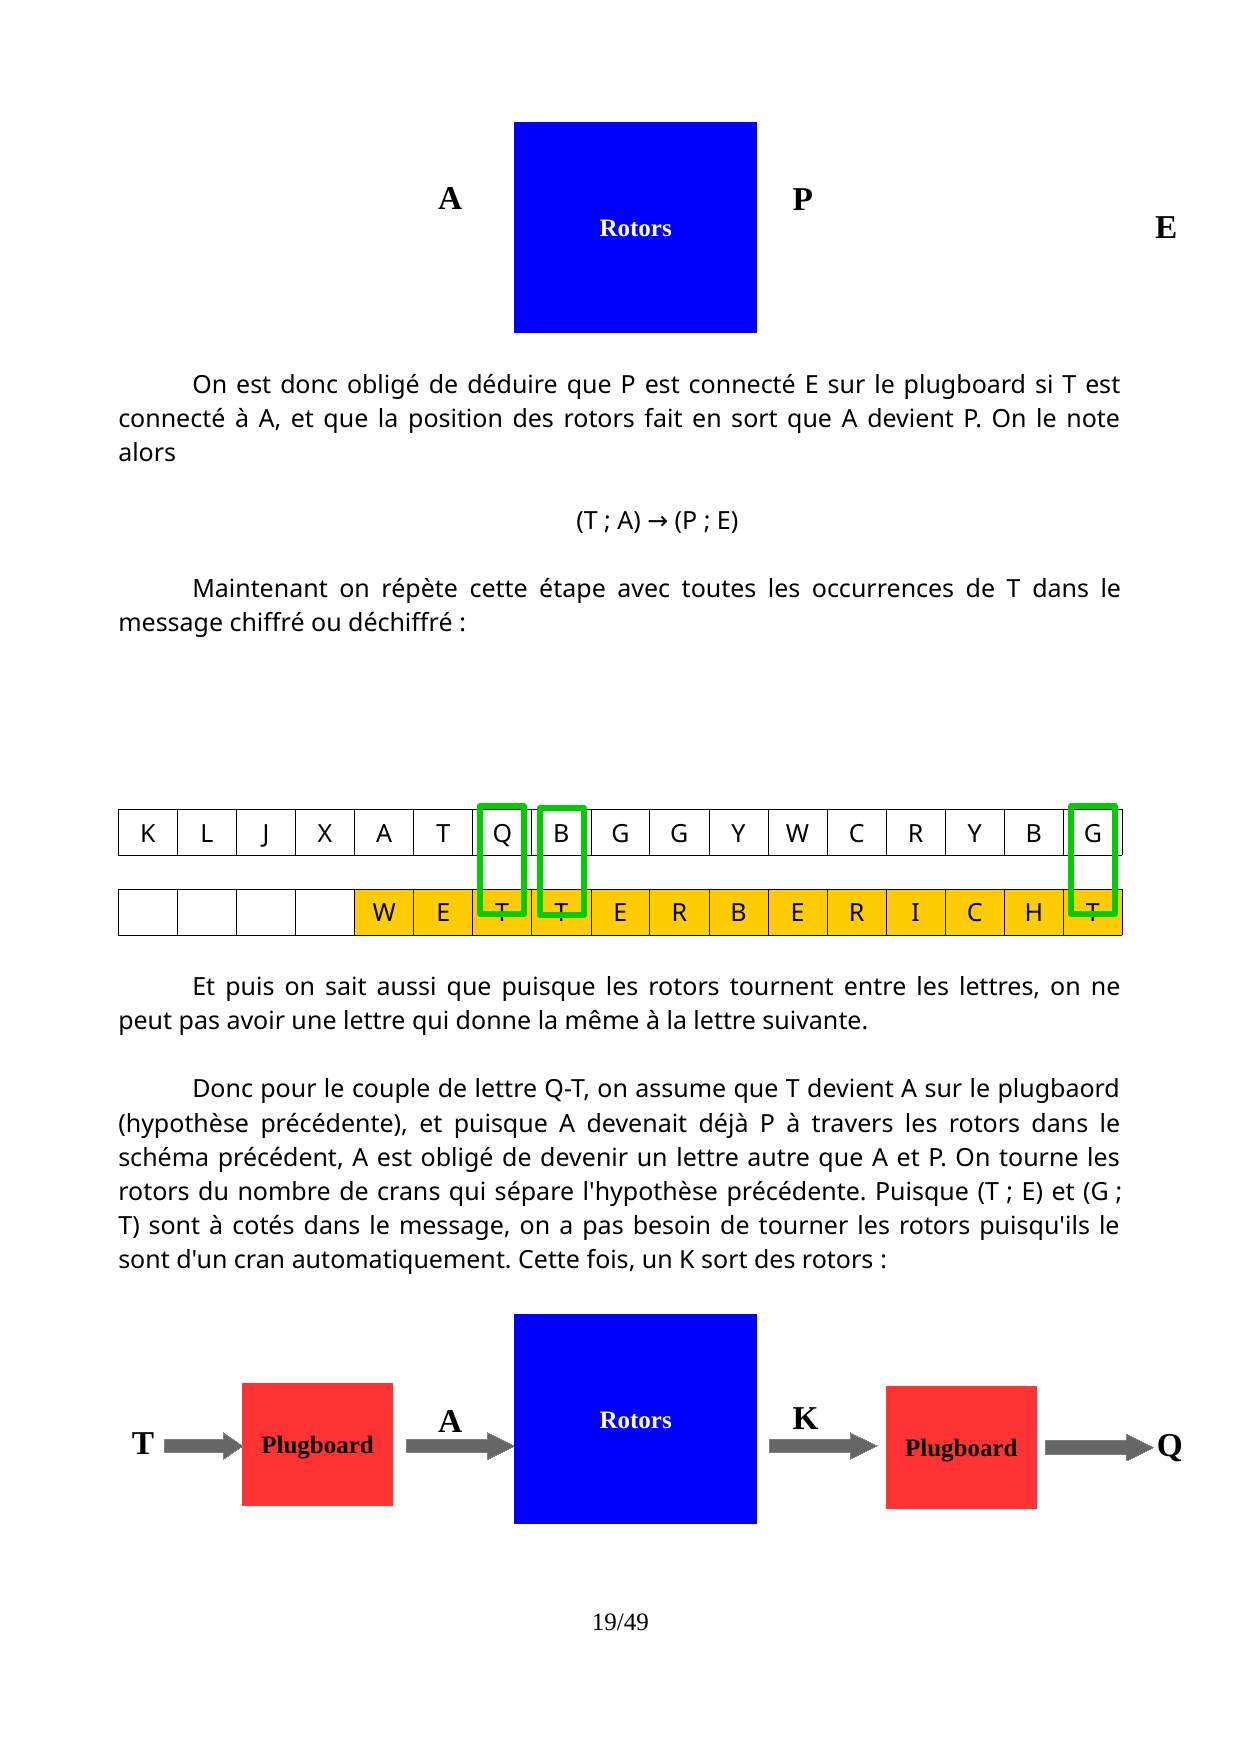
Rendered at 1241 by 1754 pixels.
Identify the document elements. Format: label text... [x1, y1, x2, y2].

table_header [296, 890, 354, 935]
table_header C [828, 810, 886, 855]
table_header B [710, 890, 768, 935]
table_header H [1005, 890, 1063, 935]
table_header [527, 810, 531, 855]
table_header G [1074, 810, 1112, 855]
table_header E [769, 890, 827, 935]
table_header J [237, 810, 295, 855]
table_header I [887, 890, 945, 935]
table_header B [543, 811, 581, 855]
table_header [178, 890, 236, 935]
text (T ; A) → (P ; E) [118, 503, 1122, 537]
table_header X [296, 810, 354, 855]
table_header B [1005, 810, 1063, 855]
table_header R [887, 810, 945, 855]
table_header [237, 890, 295, 935]
text On est donc obligé de déduire que P est connecté E sur le plugboard si T est connecté à A, et que la position des rotors fait en sort que A devient P. On le note alors [118, 367, 1122, 469]
table_header W [769, 810, 827, 855]
table_header T [532, 890, 591, 935]
table_header [1118, 810, 1122, 855]
table_header [1064, 810, 1068, 855]
text Donc pour le couple de lettre Q-T, on assume que T devient A sur le plugbaord (hypothèse précédente), et puisque A devenait déjà P à travers les rotors dans le schéma précédent, A est obligé de devenir un lettre autre que A et P. On tourne les rotors du nombre de crans qui sépare l'hypothèse précédente. Puisque (T ; E) et (G ; T) sont à cotés dans le message, on a pas besoin de tourner les rotors puisqu'ils le sont d'un cran automatiquement. Cette fois, un K sort des rotors : [118, 1071, 1122, 1276]
table_header E [414, 890, 472, 935]
table_header T [473, 890, 531, 935]
table_header R [828, 890, 886, 935]
table_header K [119, 810, 177, 855]
table_header R [650, 890, 709, 935]
table_header [587, 810, 591, 855]
text Et puis on sait aussi que puisque les rotors tournent entre les lettres, on ne peut pas avoir une lettre qui donne la même à la lettre suivante. [118, 969, 1122, 1037]
table_header [532, 810, 537, 855]
table_header Q [483, 810, 521, 855]
table_header L [178, 810, 236, 855]
table_header [119, 890, 177, 935]
table_header W [355, 890, 413, 935]
table_header G [650, 810, 709, 855]
table_header G [592, 810, 649, 855]
table_header C [946, 890, 1004, 935]
table_header T [1064, 890, 1122, 935]
table_header E [592, 890, 649, 935]
table_header T [414, 810, 472, 855]
table_header A [355, 810, 413, 855]
table_header Y [710, 810, 768, 855]
table_header Y [946, 810, 1004, 855]
table_header [473, 810, 477, 855]
text Maintenant on répète cette étape avec toutes les occurrences de T dans le message chiffré ou déchiffré : [118, 571, 1122, 639]
